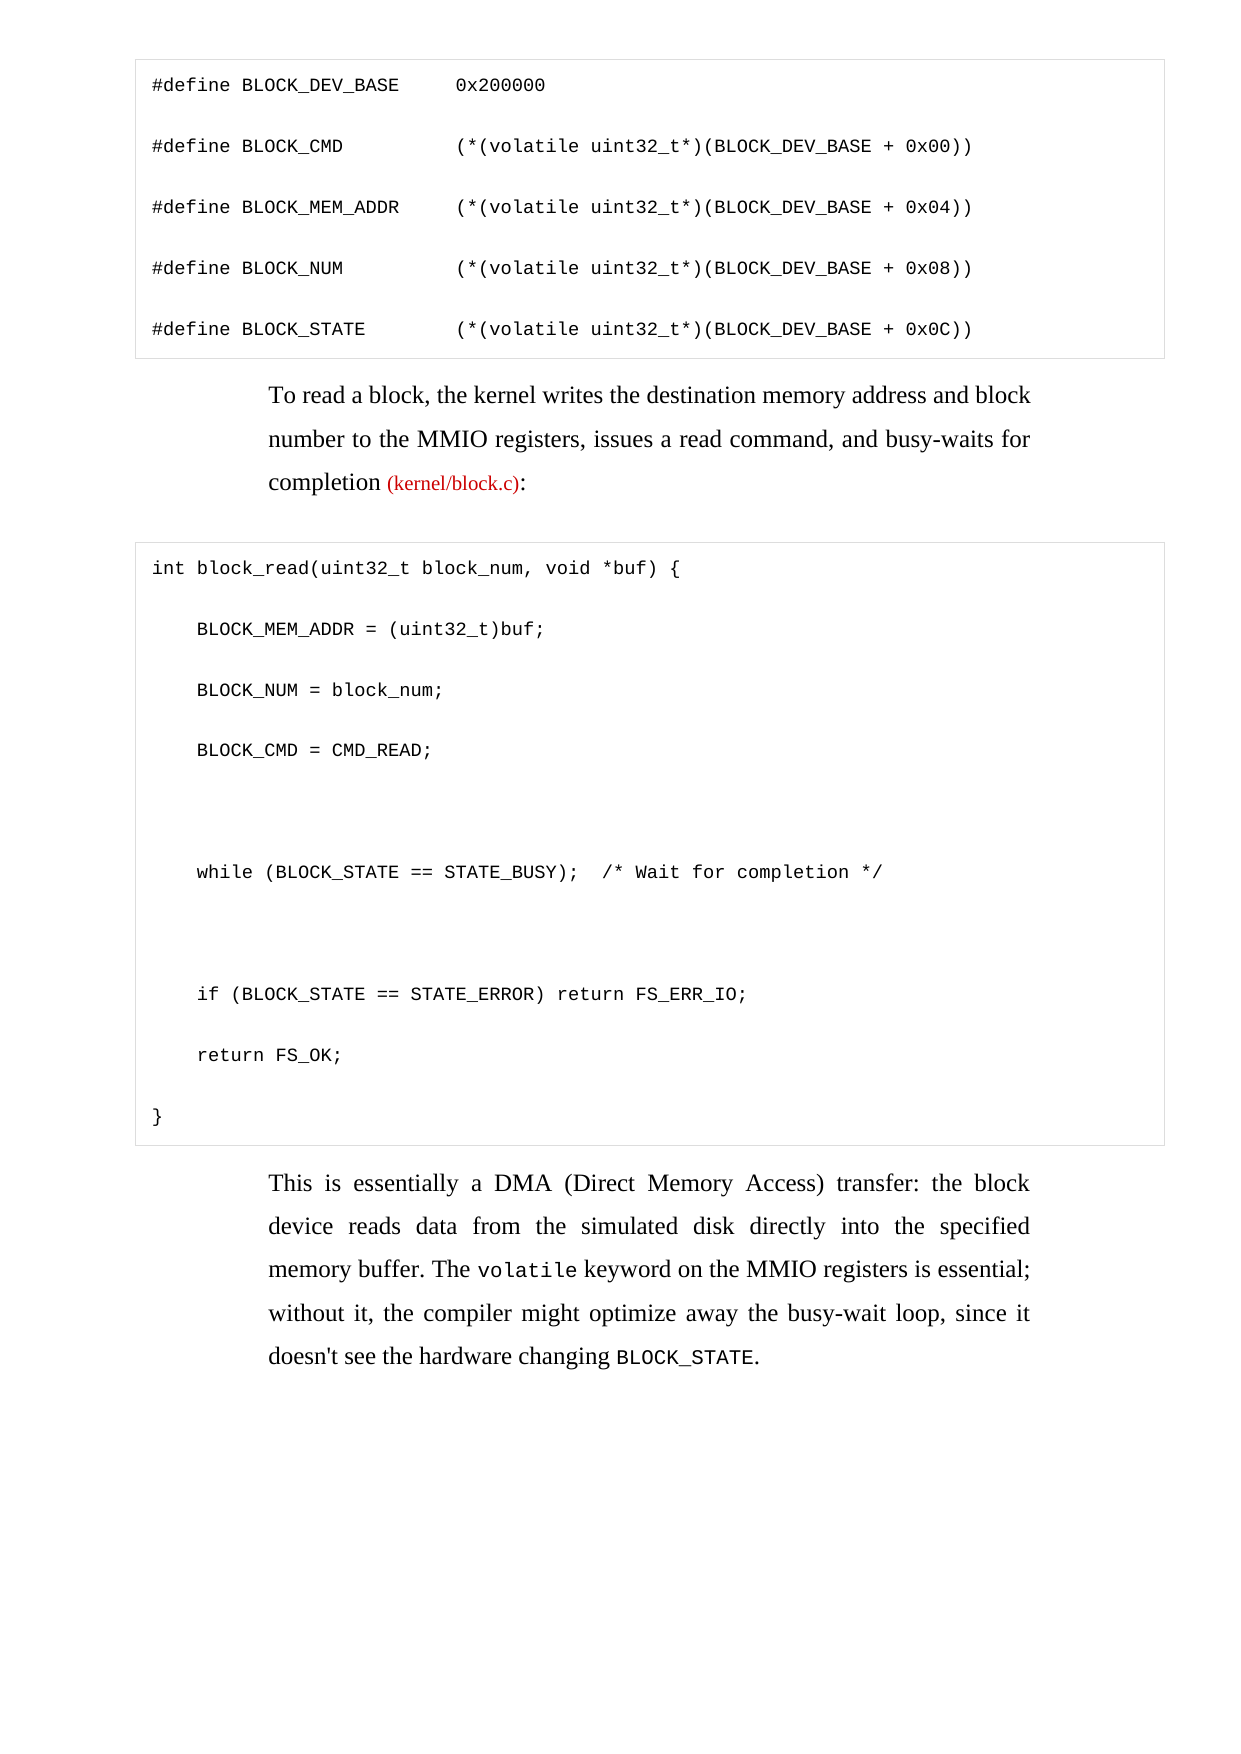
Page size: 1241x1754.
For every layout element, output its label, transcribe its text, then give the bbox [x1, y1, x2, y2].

text BLOCK_CMD = CMD_READ; [136, 724, 1164, 762]
text BLOCK_NUM = block_num; [136, 663, 1164, 702]
text #define BLOCK_NUM (*(volatile uint32_t*)(BLOCK_DEV_BASE + 0x08)) [136, 242, 1164, 280]
text #define BLOCK_MEM_ADDR (*(volatile uint32_t*)(BLOCK_DEV_BASE + 0x04)) [136, 181, 1164, 219]
text BLOCK_MEM_ADDR = (uint32_t)buf; [136, 603, 1164, 641]
text } [136, 1090, 1164, 1145]
text while (BLOCK_STATE == STATE_BUSY); /* Wait for completion */ [136, 846, 1164, 884]
text #define BLOCK_CMD (*(volatile uint32_t*)(BLOCK_DEV_BASE + 0x00)) [136, 120, 1164, 158]
text To read a block, the kernel writes the destination memory address and block number to the MMIO registers, issues a read command, and busy-waits for completion (kernel/block.c): [268, 381, 1031, 496]
text This is essentially a DMA (Direct Memory Access) transfer: the block device reads data from the simulated disk directly into the specified memory buffer. The volatile keyword on the MMIO registers is essential; without it, the compiler might optimize away the busy-wait loop, since it doesn't see the hardware changing BLOCK_STATE. [268, 1168, 1031, 1371]
text #define BLOCK_STATE (*(volatile uint32_t*)(BLOCK_DEV_BASE + 0x0C)) [136, 303, 1164, 358]
text return FS_OK; [136, 1029, 1164, 1067]
text int block_read(uint32_t block_num, void *buf) { [136, 543, 1164, 580]
text if (BLOCK_STATE == STATE_ERROR) return FS_ERR_IO; [136, 968, 1164, 1006]
text #define BLOCK_DEV_BASE 0x200000 [136, 60, 1164, 97]
